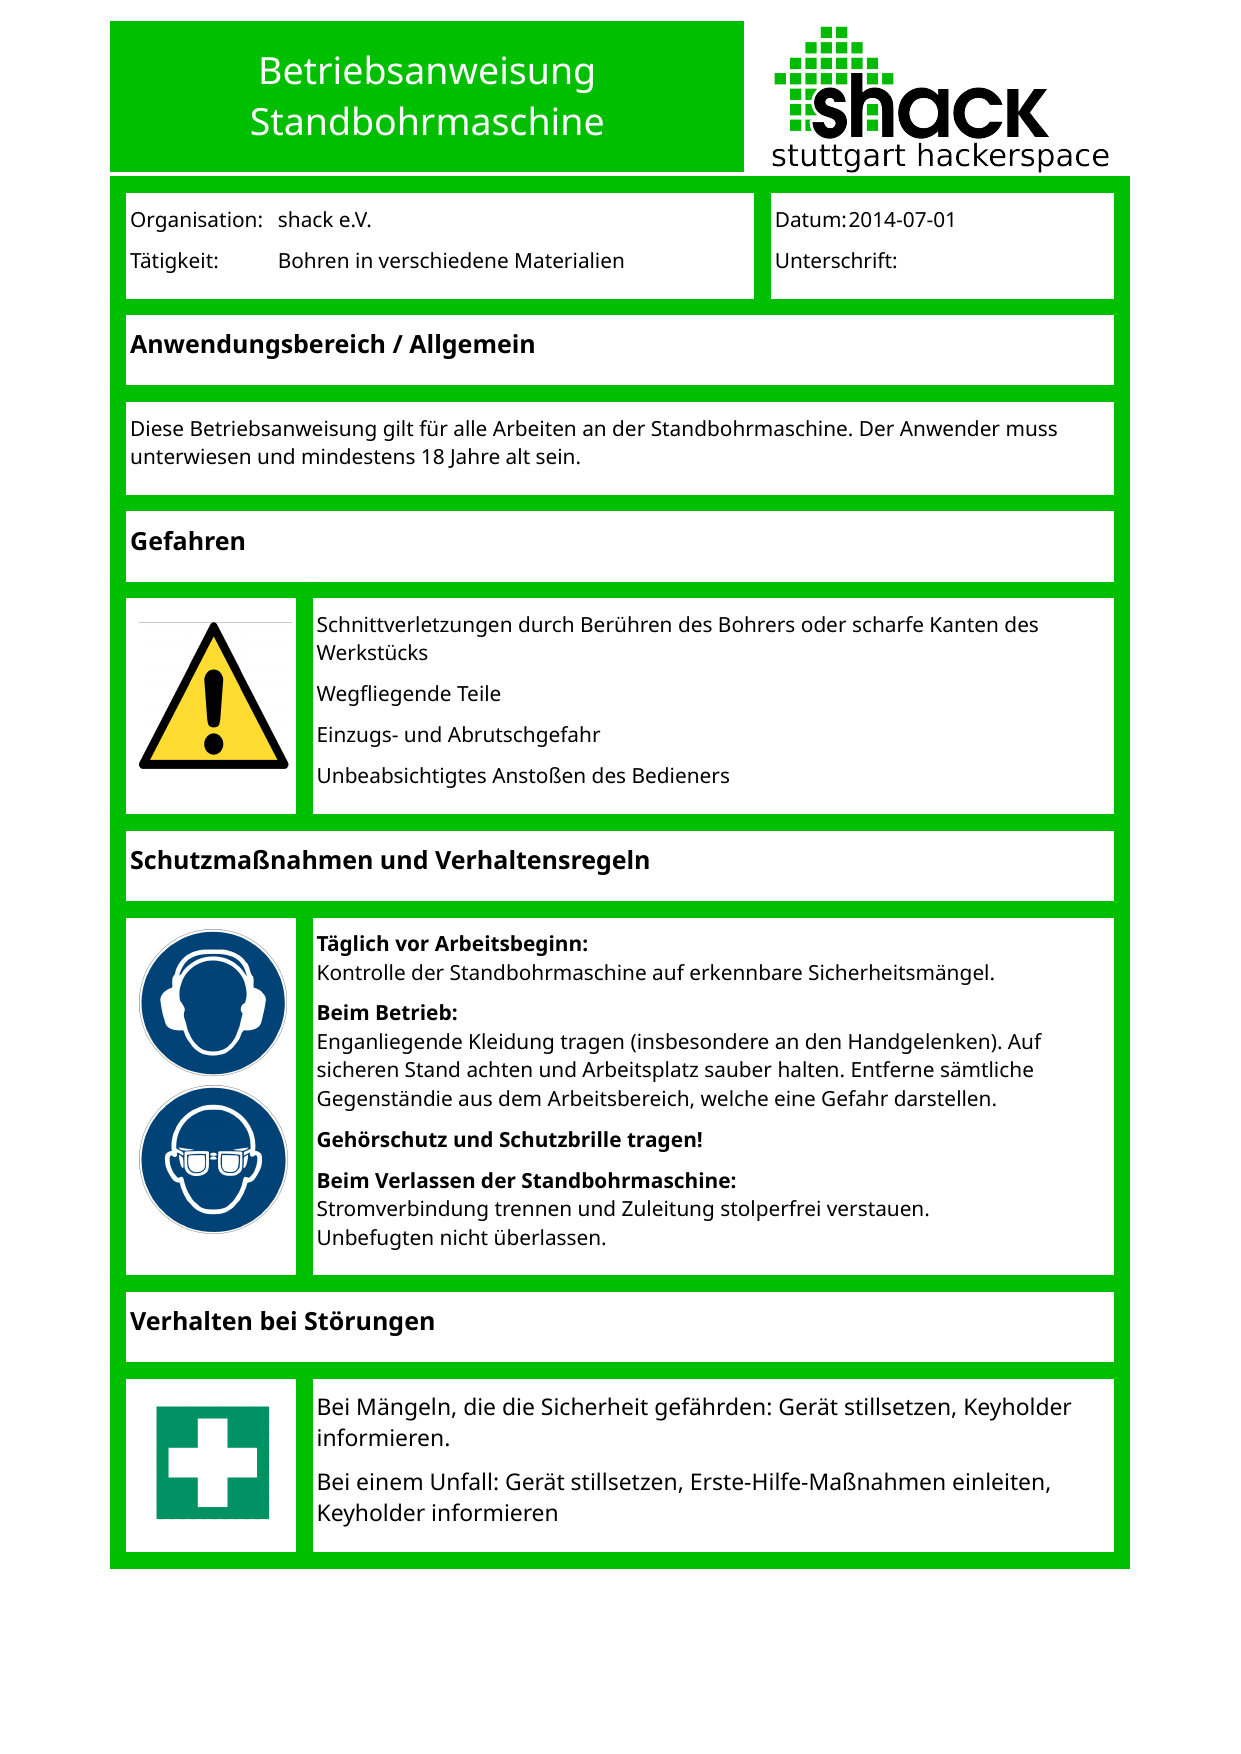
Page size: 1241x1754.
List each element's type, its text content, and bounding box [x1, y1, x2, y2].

picture [139, 622, 292, 772]
table_cell Bei Mängeln, die die Sicherheit gefährden: Gerät stillsetzen, Keyholder informieren. Bei einem Unfall: Gerät stillsetzen, Erste-Hilfe-Maßnahmen einleiten, Keyholder informieren [313, 1379, 1114, 1552]
table_cell [126, 598, 296, 814]
picture [767, 21, 1114, 178]
table_header Datum: 2014-07-01 Unterschrift: [771, 193, 1114, 298]
picture [139, 929, 288, 1077]
table_cell Täglich vor Arbeitsbeginn: Kontrolle der Standbohrmaschine auf erkennbare Sicherheitsmängel. Beim Betrieb: Enganliegende Kleidung tragen (insbesondere an den Handgelenken). Auf sicheren Stand achten und Arbeitsplatz sauber halten. Entferne sämtliche Gegenständie aus dem Arbeitsbereich, welche eine Gefahr darstellen. Gehörschutz und Schutzbrille tragen! Beim Verlassen der Standbohrmaschine: Stromverbindung trennen und Zuleitung stolperfrei verstauen. Unbefugten nicht überlassen. [313, 918, 1114, 1275]
table_cell Schutzmaßnahmen und Verhaltensregeln [126, 831, 1114, 901]
table_cell Verhalten bei Störungen [126, 1292, 1114, 1362]
table_header Organisation: shack e.V. Tätigkeit: Bohren in verschiedene Materialien [126, 193, 754, 298]
table_cell Diese Betriebsanweisung gilt für alle Arbeiten an der Standbohrmaschine. Der Anwender muss unterwiesen und mindestens 18 Jahre alt sein. [126, 402, 1114, 495]
table_cell Gefahren [126, 511, 1114, 582]
picture [156, 1406, 270, 1520]
table_cell [126, 1379, 296, 1552]
table_cell Anwendungsbereich / Allgemein [126, 315, 1114, 385]
table_cell Schnittverletzungen durch Berühren des Bohrers oder scharfe Kanten des Werkstücks Wegfliegende Teile Einzugs- und Abrutschgefahr Unbeabsichtigtes Anstoßen des Bedieners [313, 598, 1114, 814]
picture [139, 1085, 288, 1234]
table_cell [126, 918, 296, 1275]
